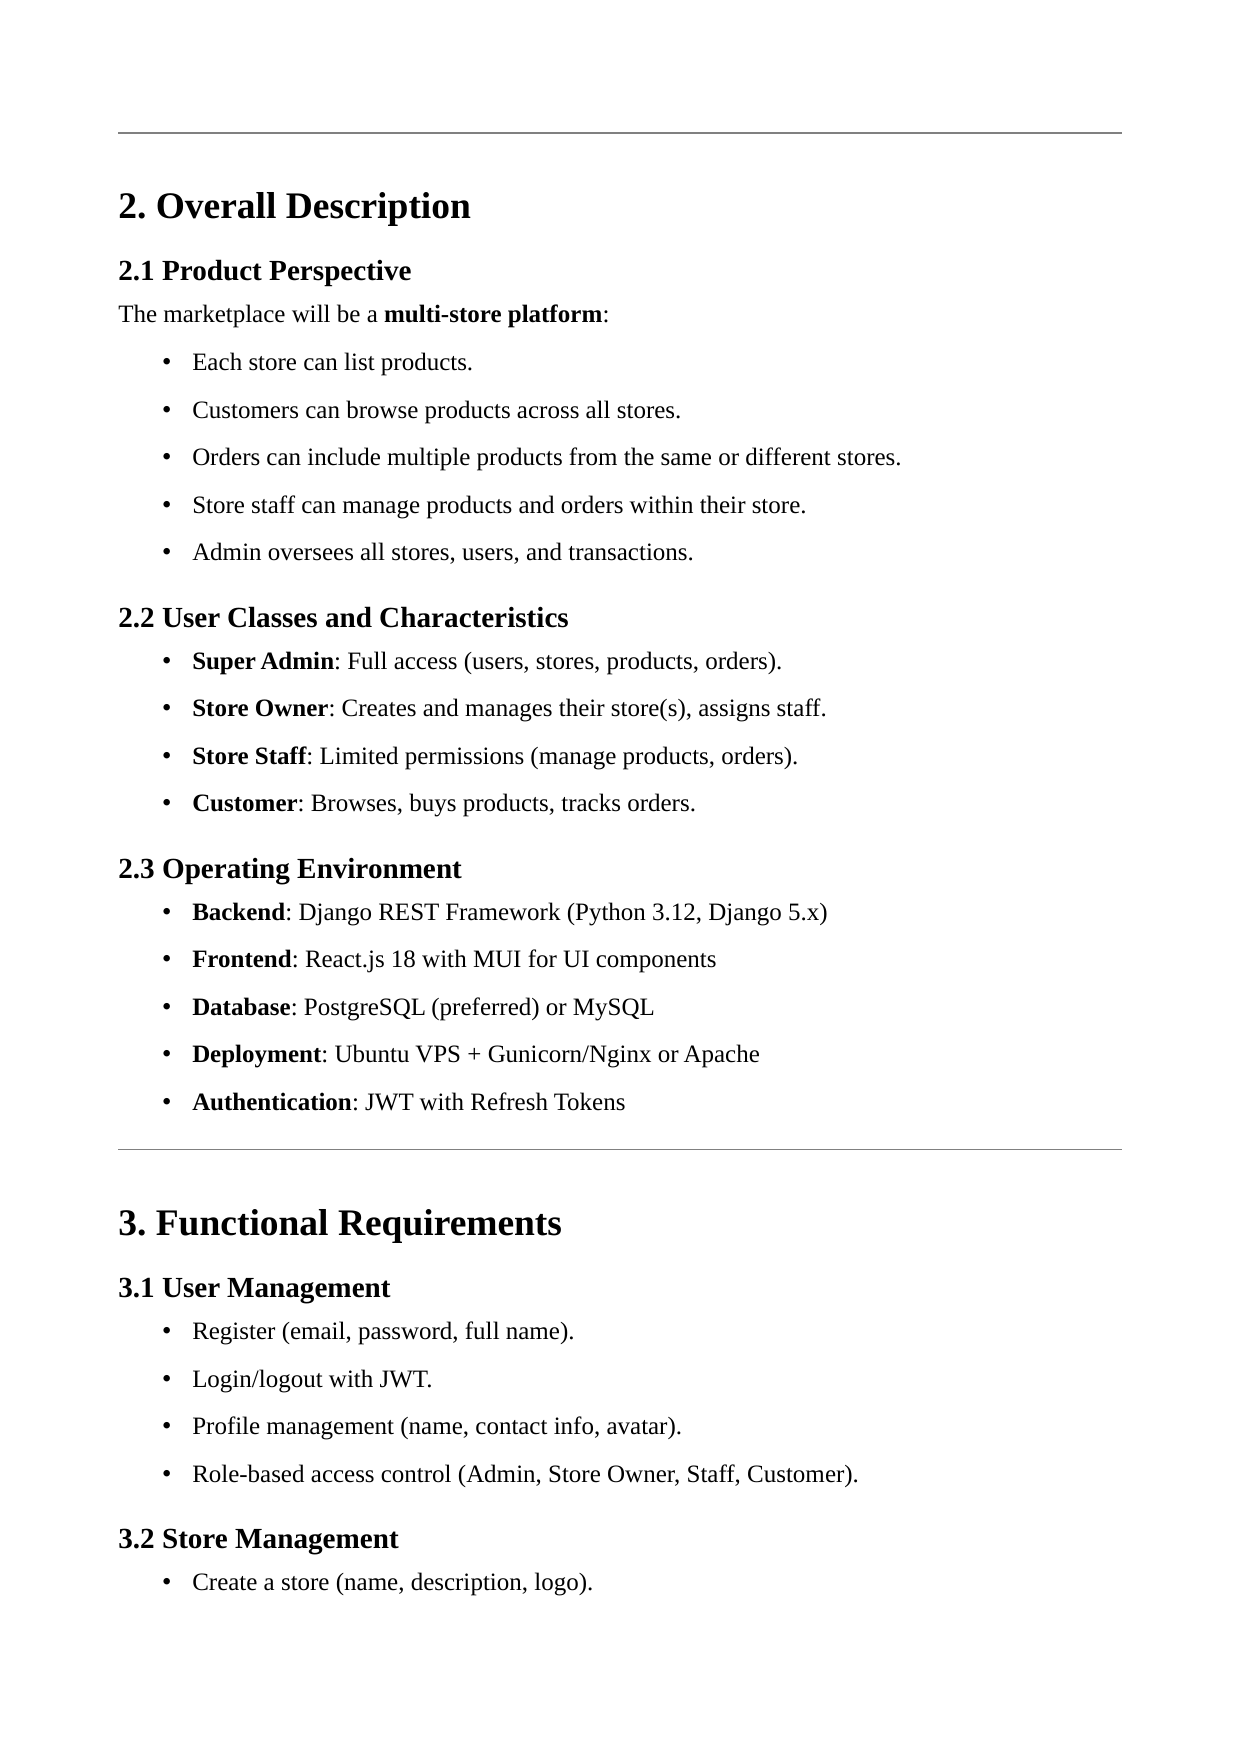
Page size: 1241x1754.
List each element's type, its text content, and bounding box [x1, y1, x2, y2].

subtitle 2.3 Operating Environment [118, 851, 1122, 884]
list Register (email, password, full name). [162, 1316, 1122, 1345]
list Store staff can manage products and orders within their store. [162, 490, 1122, 519]
subtitle 3.2 Store Management [118, 1521, 1122, 1555]
list Database: PostgreSQL (preferred) or MySQL [162, 992, 1122, 1021]
list Role-based access control (Admin, Store Owner, Staff, Customer). [162, 1459, 1122, 1488]
list Super Admin: Full access (users, stores, products, orders). [162, 646, 1122, 674]
list Orders can include multiple products from the same or different stores. [162, 442, 1122, 471]
subtitle 2. Overall Description [118, 183, 1122, 226]
list Admin oversees all stores, users, and transactions. [162, 537, 1122, 566]
list Profile management (name, contact info, avatar). [162, 1411, 1122, 1440]
list Store Owner: Creates and manages their store(s), assigns staff. [162, 693, 1122, 722]
list Customer: Browses, buys products, tracks orders. [162, 788, 1122, 817]
list Deployment: Ubuntu VPS + Gunicorn/Nginx or Apache [162, 1039, 1122, 1068]
list Login/logout with JWT. [162, 1364, 1122, 1392]
list Store Staff: Limited permissions (manage products, orders). [162, 741, 1122, 770]
text The marketplace will be a multi-store platform: [118, 299, 1122, 328]
list Authentication: JWT with Refresh Tokens [162, 1087, 1122, 1116]
list Frontend: React.js 18 with MUI for UI components [162, 944, 1122, 973]
list Each store can list products. [162, 347, 1122, 376]
subtitle 2.2 User Classes and Characteristics [118, 600, 1122, 633]
subtitle 3.1 User Management [118, 1270, 1122, 1304]
list Customers can browse products across all stores. [162, 395, 1122, 423]
subtitle 3. Functional Requirements [118, 1200, 1122, 1243]
list Backend: Django REST Framework (Python 3.12, Django 5.x) [162, 897, 1122, 926]
subtitle 2.1 Product Perspective [118, 253, 1122, 287]
list Create a store (name, description, logo). [162, 1567, 1122, 1596]
